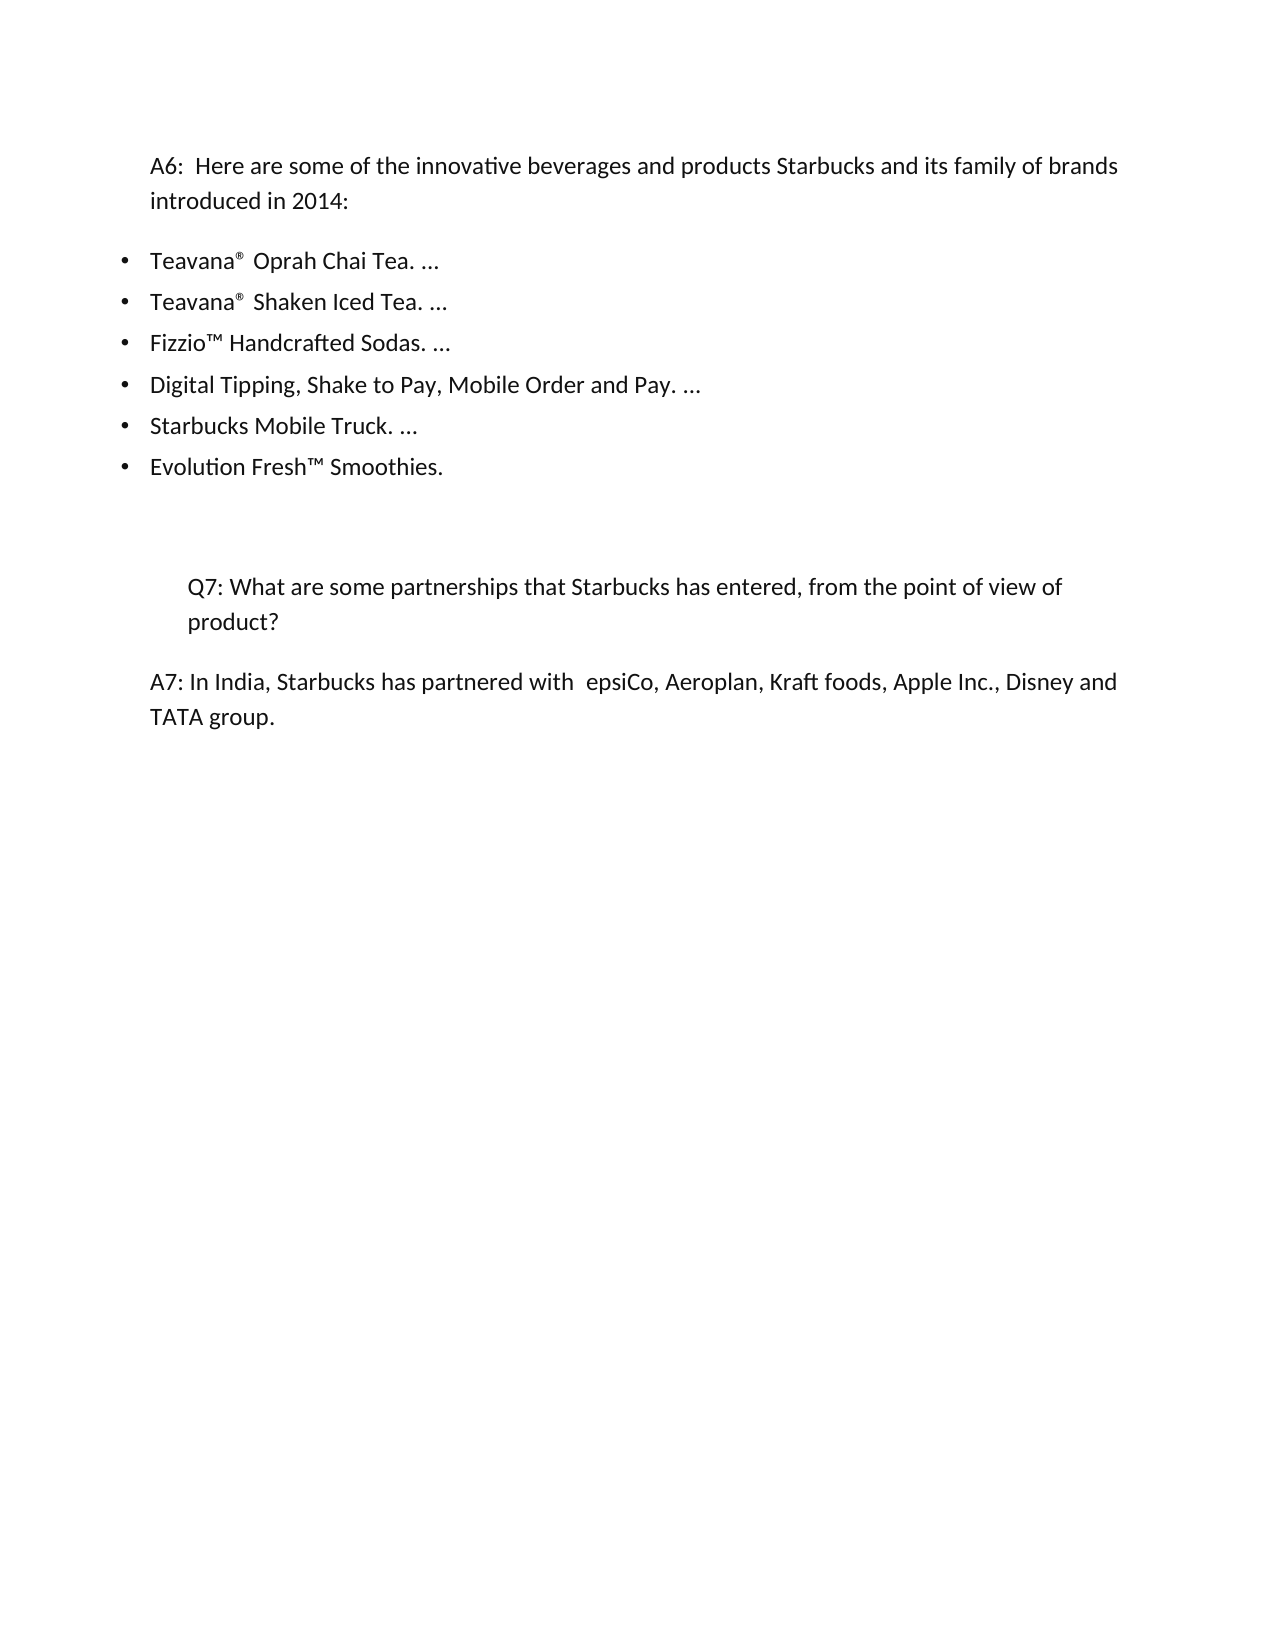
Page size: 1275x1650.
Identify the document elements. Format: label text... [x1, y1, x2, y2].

text A7: In India, Starbucks has partnered with epsiCo, Aeroplan, Kraft foods, Apple Inc., Disney and TATA group. [150, 666, 1125, 732]
list Evolution Fresh™ Smoothies. [150, 451, 1125, 482]
text Q7: What are some partnerships that Starbucks has entered, from the point of view of product? [187, 571, 1125, 637]
list Starbucks Mobile Truck. ... [150, 410, 1125, 441]
list Teavana® Oprah Chai Tea. ... [150, 245, 1125, 276]
text A6: Here are some of the innovative beverages and products Starbucks and its family of brands introduced in 2014: [150, 150, 1125, 216]
list Digital Tipping, Shake to Pay, Mobile Order and Pay. ... [150, 369, 1125, 399]
list Fizzio™ Handcrafted Sodas. ... [150, 327, 1125, 358]
list Teavana® Shaken Iced Tea. ... [150, 286, 1125, 317]
